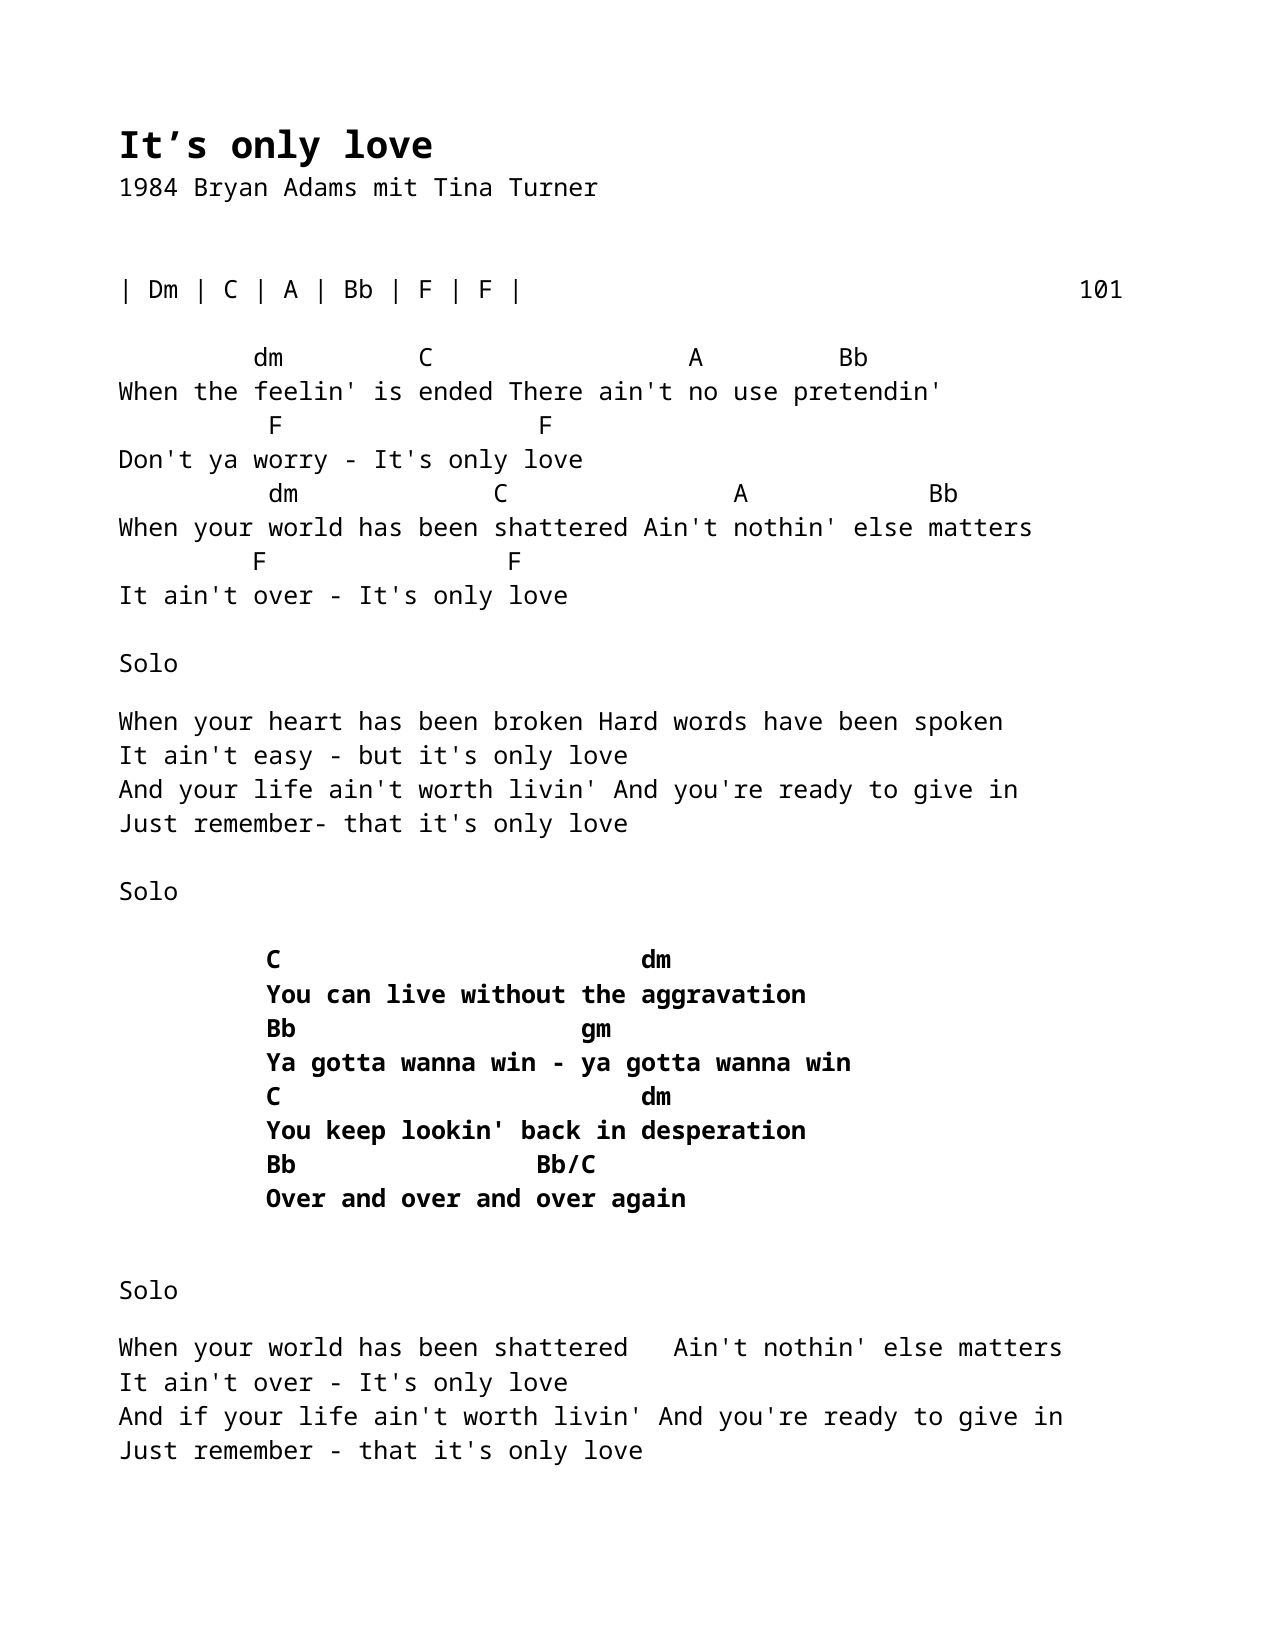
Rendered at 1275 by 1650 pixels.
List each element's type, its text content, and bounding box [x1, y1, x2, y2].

text It ain't easy - but it's only love [118, 738, 1157, 772]
text Solo [118, 874, 1157, 908]
text dm C A Bb [118, 476, 1157, 510]
text Solo [118, 646, 1157, 680]
text Solo [118, 1272, 1157, 1306]
text You can live without the aggravation [266, 976, 1157, 1010]
text 1984 Bryan Adams mit Tina Turner [118, 169, 1157, 203]
text | Dm | C | A | Bb | F | F | 101 [118, 271, 1157, 305]
text C dm [266, 1078, 1157, 1112]
text C dm [266, 942, 1157, 976]
text When your world has been shattered Ain't nothin' else matters F F It ain't over - It's only love [118, 510, 1157, 612]
text Bb gm [266, 1010, 1157, 1044]
text Just remember - that it's only love [118, 1432, 1157, 1466]
text When your heart has been broken Hard words have been spoken [118, 704, 1157, 738]
text Just remember- that it's only love [118, 806, 1157, 840]
text Ya gotta wanna win - ya gotta wanna win [266, 1044, 1157, 1078]
text Over and over and over again [266, 1181, 1157, 1215]
text Bb Bb/C [266, 1147, 1157, 1181]
text F F [118, 408, 1157, 442]
text And if your life ain't worth livin' And you're ready to give in [118, 1398, 1157, 1432]
text When your world has been shattered Ain't nothin' else matters [118, 1330, 1157, 1364]
text It’s only love [118, 118, 1157, 169]
text And your life ain't worth livin' And you're ready to give in [118, 772, 1157, 806]
text It ain't over - It's only love [118, 1364, 1157, 1398]
text dm C A Bb [118, 339, 1157, 373]
text You keep lookin' back in desperation [266, 1112, 1157, 1147]
text Don't ya worry - It's only love [118, 442, 1157, 476]
text When the feelin' is ended There ain't no use pretendin' [118, 373, 1157, 408]
